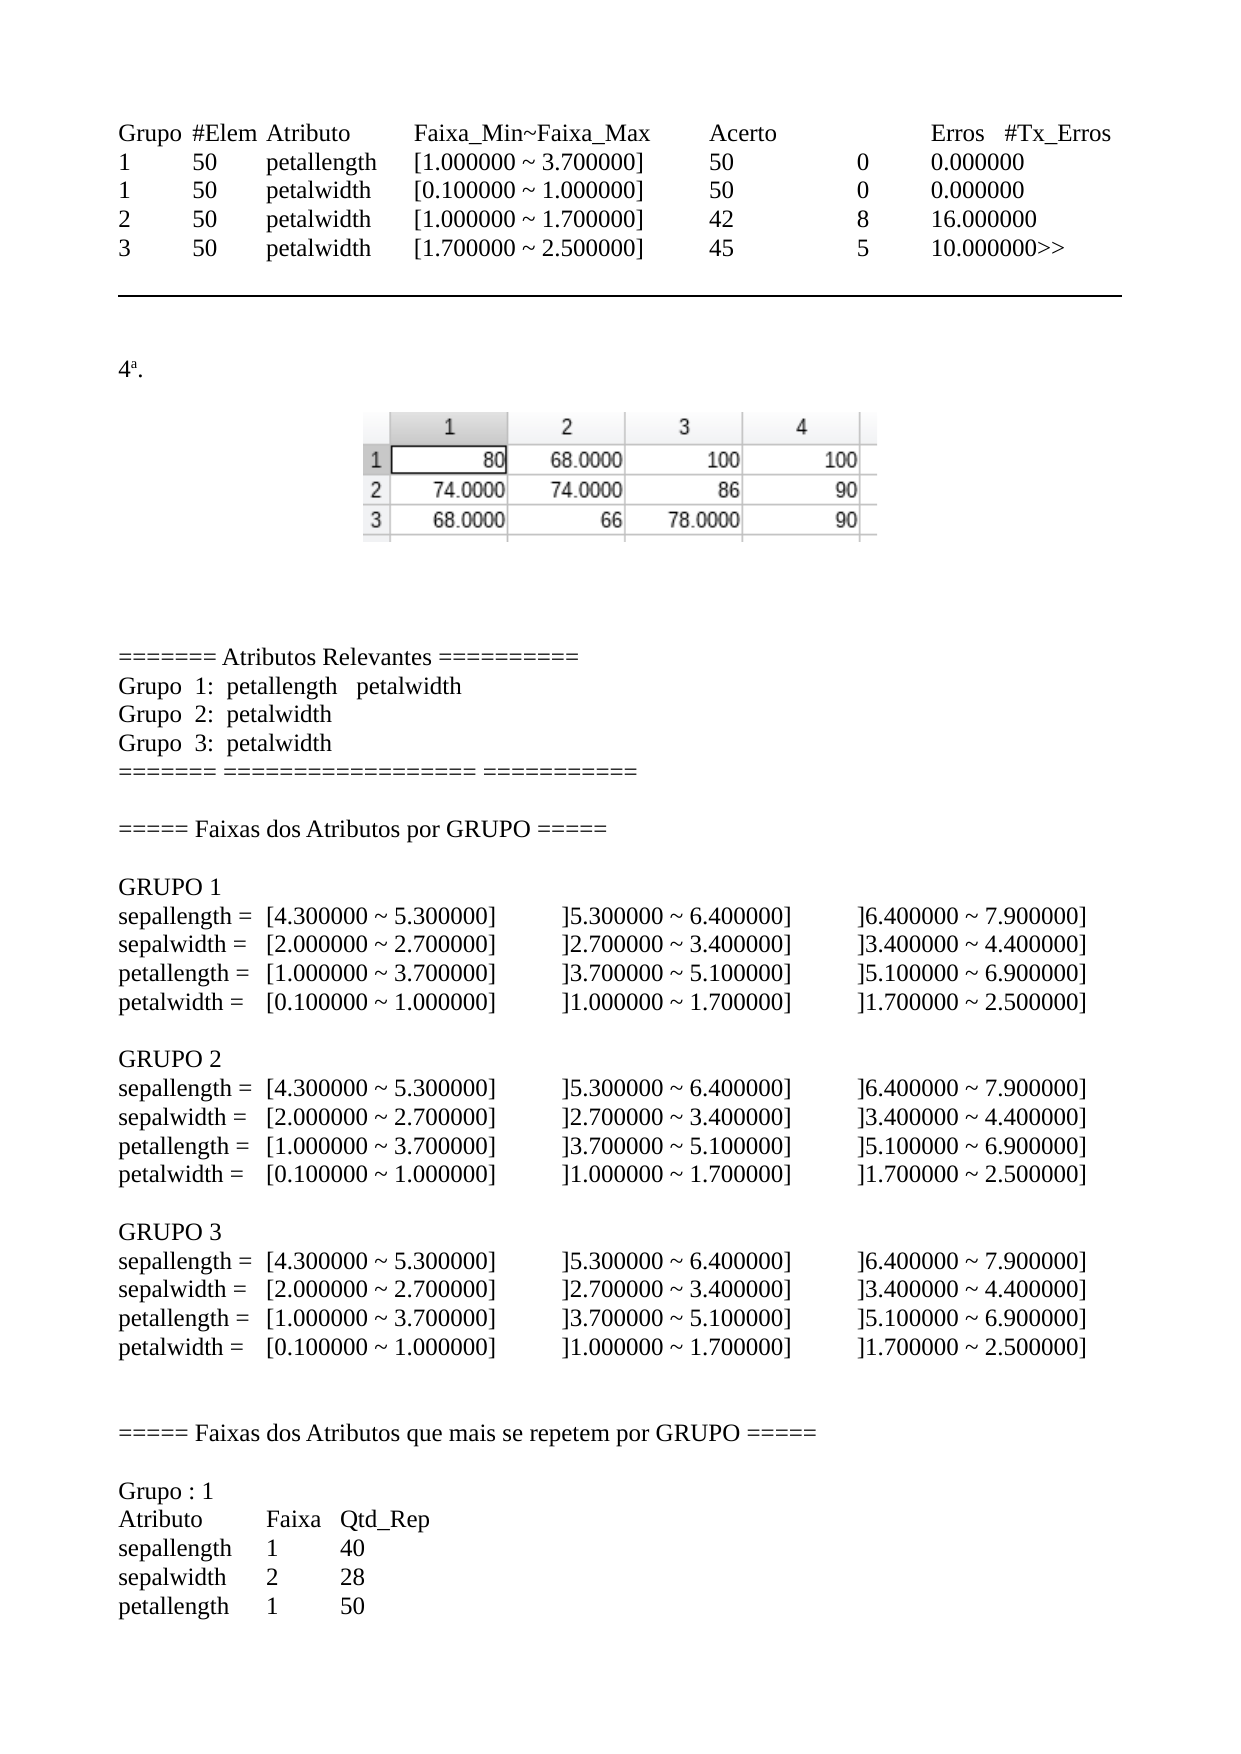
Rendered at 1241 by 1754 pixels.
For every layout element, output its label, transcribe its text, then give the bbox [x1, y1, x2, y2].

text sepalwidth = [2.000000 ~ 2.700000] ]2.700000 ~ 3.400000] ]3.400000 ~ 4.400000] [118, 929, 1122, 958]
text sepallength = [4.300000 ~ 5.300000] ]5.300000 ~ 6.400000] ]6.400000 ~ 7.900000] [118, 901, 1122, 929]
text sepalwidth = [2.000000 ~ 2.700000] ]2.700000 ~ 3.400000] ]3.400000 ~ 4.400000] [118, 1102, 1122, 1131]
text GRUPO 2 [118, 1044, 1122, 1073]
text Grupo : 1 [118, 1476, 1122, 1504]
text 1 50 petallength [1.000000 ~ 3.700000] 50 0 0.000000 [118, 147, 1122, 176]
text petalwidth = [0.100000 ~ 1.000000] ]1.000000 ~ 1.700000] ]1.700000 ~ 2.500000] [118, 987, 1122, 1016]
text petallength 1 50 [118, 1591, 1122, 1619]
picture [363, 412, 878, 542]
text ===== Faixas dos Atributos por GRUPO ===== [118, 814, 1122, 843]
text sepallength 1 40 [118, 1533, 1122, 1562]
text petalwidth = [0.100000 ~ 1.000000] ]1.000000 ~ 1.700000] ]1.700000 ~ 2.500000] [118, 1159, 1122, 1188]
text GRUPO 1 [118, 872, 1122, 901]
text 2 50 petalwidth [1.000000 ~ 1.700000] 42 8 16.000000 [118, 204, 1122, 233]
text Atributo Faixa Qtd_Rep [118, 1504, 1122, 1533]
text Grupo #Elem Atributo Faixa_Min~Faixa_Max Acerto Erros #Tx_Erros [118, 118, 1122, 147]
text sepallength = [4.300000 ~ 5.300000] ]5.300000 ~ 6.400000] ]6.400000 ~ 7.900000] [118, 1246, 1122, 1274]
text 3 50 petalwidth [1.700000 ~ 2.500000] 45 5 10.000000>> [118, 233, 1122, 262]
text ===== Faixas dos Atributos que mais se repetem por GRUPO ===== [118, 1418, 1122, 1447]
text sepalwidth = [2.000000 ~ 2.700000] ]2.700000 ~ 3.400000] ]3.400000 ~ 4.400000] [118, 1274, 1122, 1303]
text Grupo 2: petalwidth [118, 699, 1122, 728]
text petalwidth = [0.100000 ~ 1.000000] ]1.000000 ~ 1.700000] ]1.700000 ~ 2.500000] [118, 1332, 1122, 1361]
text petallength = [1.000000 ~ 3.700000] ]3.700000 ~ 5.100000] ]5.100000 ~ 6.900000] [118, 958, 1122, 987]
text 1 50 petalwidth [0.100000 ~ 1.000000] 50 0 0.000000 [118, 176, 1122, 204]
text petallength = [1.000000 ~ 3.700000] ]3.700000 ~ 5.100000] ]5.100000 ~ 6.900000] [118, 1131, 1122, 1159]
text GRUPO 3 [118, 1217, 1122, 1246]
text petallength = [1.000000 ~ 3.700000] ]3.700000 ~ 5.100000] ]5.100000 ~ 6.900000] [118, 1303, 1122, 1332]
text ======= Atributos Relevantes ========== [118, 642, 1122, 671]
text 4a. [118, 354, 1122, 383]
text Grupo 3: petalwidth [118, 728, 1122, 757]
text ======= ================== =========== [118, 757, 1122, 786]
text sepallength = [4.300000 ~ 5.300000] ]5.300000 ~ 6.400000] ]6.400000 ~ 7.900000] [118, 1073, 1122, 1102]
text sepalwidth 2 28 [118, 1562, 1122, 1591]
text Grupo 1: petallength petalwidth [118, 671, 1122, 699]
